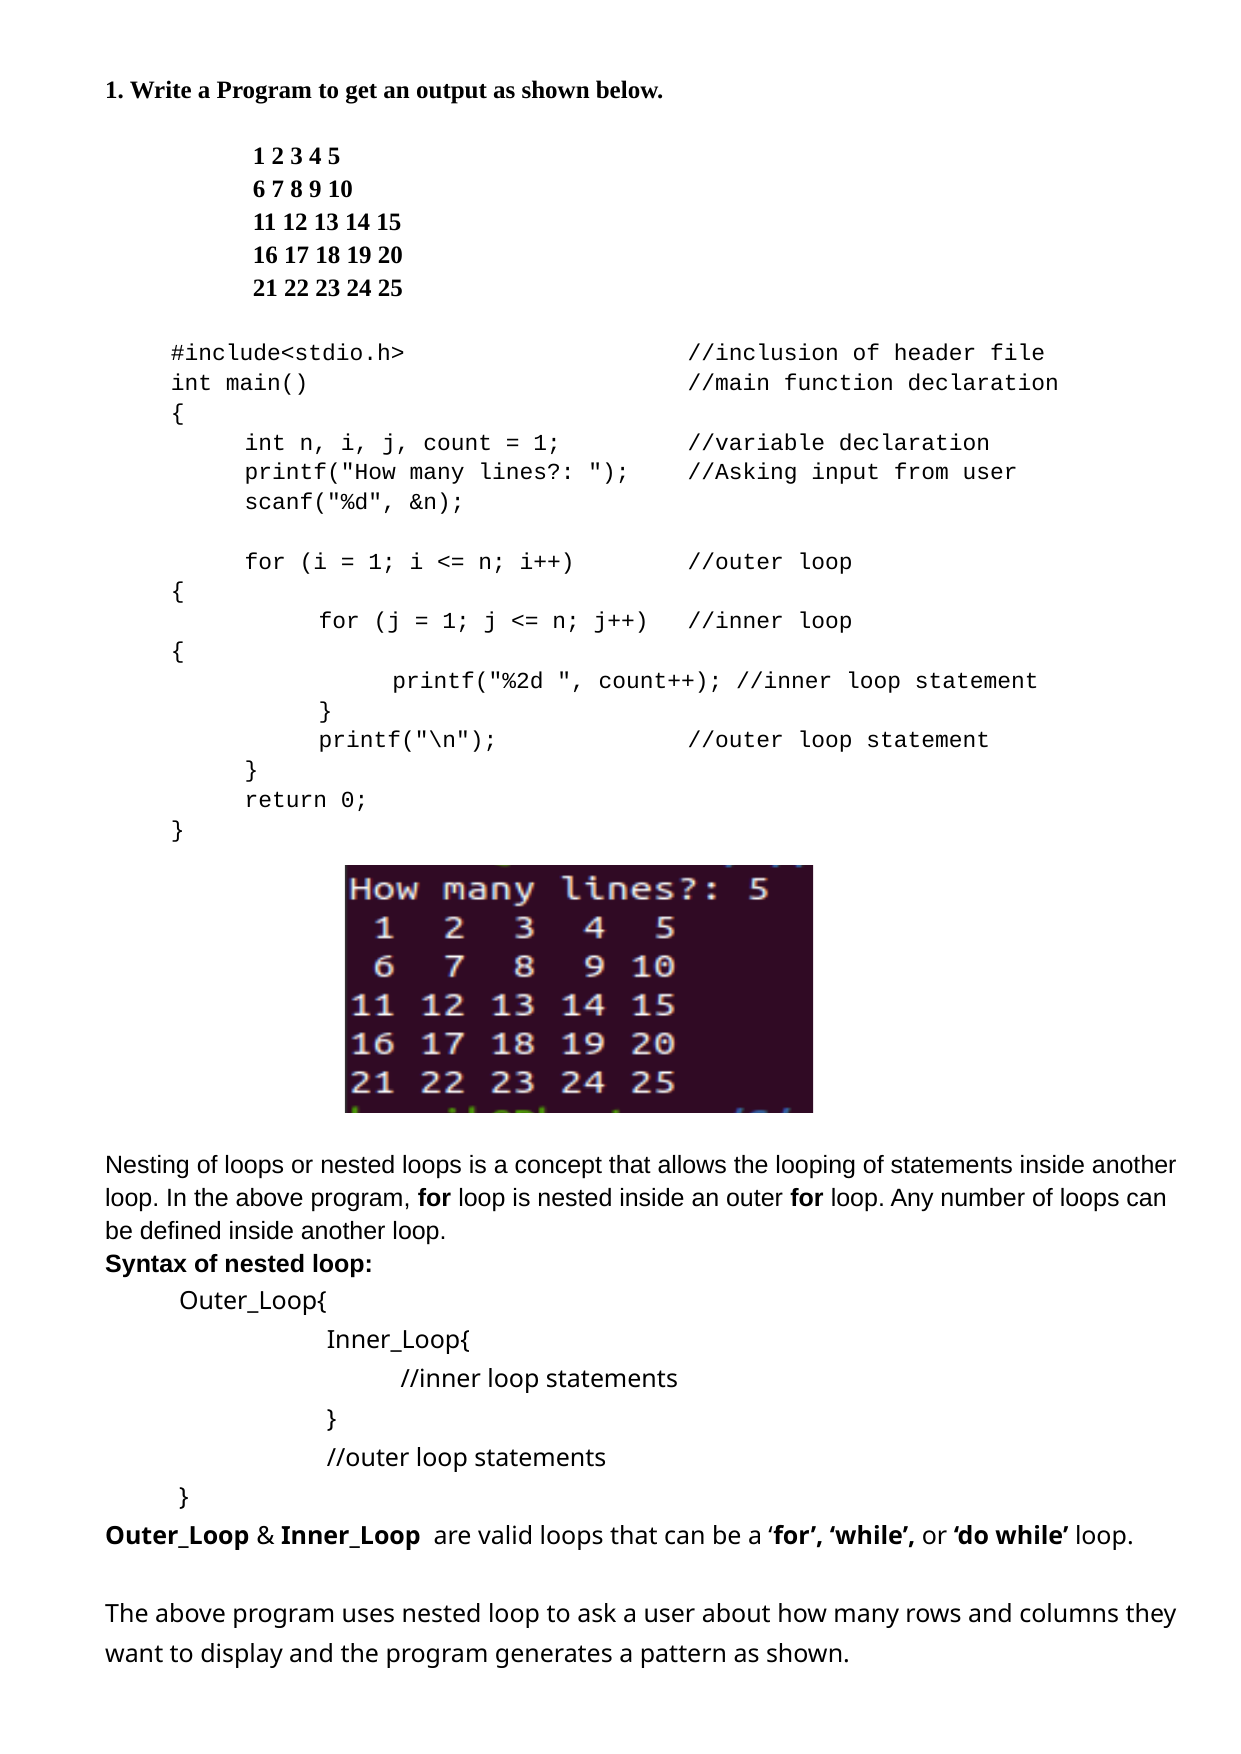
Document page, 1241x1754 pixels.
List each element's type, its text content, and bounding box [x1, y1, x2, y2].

text 6 7 8 9 10 [105, 174, 1195, 203]
text printf("How many lines?: "); //Asking input from user [171, 461, 1195, 487]
text 1. Write a Program to get an output as shown below. [105, 75, 1195, 104]
text Syntax of nested loop: Outer_Loop{ [105, 1249, 1195, 1317]
text 21 22 23 24 25 [105, 273, 1195, 302]
text 1 2 3 4 5 [105, 141, 1195, 170]
text int main() //main function declaration [171, 371, 1195, 397]
text Nesting of loops or nested loops is a concept that allows the looping of statements inside another loop. In the above program, for loop is nested inside an outer for loop. Any number of loops can be defined inside another loop. [105, 1150, 1195, 1245]
text } [105, 1479, 1195, 1513]
text 11 12 13 14 15 [105, 207, 1195, 236]
text { [171, 639, 1195, 665]
text printf("\n"); //outer loop statement [171, 729, 1195, 755]
text } [171, 759, 1195, 784]
text 16 17 18 19 20 [105, 240, 1195, 269]
text Inner_Loop{ [105, 1322, 1195, 1356]
text The above program uses nested loop to ask a user about how many rows and columns they want to display and the program generates a pattern as shown. [105, 1596, 1195, 1669]
text //outer loop statements [105, 1439, 1195, 1473]
text printf("%2d ", count++); //inner loop statement [171, 669, 1195, 695]
text { [171, 401, 1195, 427]
picture [344, 865, 470, 1113]
text } [171, 818, 1195, 844]
text #include<stdio.h> //inclusion of header file [171, 342, 1195, 367]
text //inner loop statements [105, 1361, 1195, 1395]
text } [171, 699, 1195, 725]
text scanf("%d", &n); [171, 491, 1195, 516]
text int n, i, j, count = 1; //variable declaration [171, 431, 1195, 457]
text for (j = 1; j <= n; j++) //inner loop [171, 610, 1195, 636]
text } [105, 1400, 1195, 1434]
text return 0; [171, 788, 1195, 814]
text for (i = 1; i <= n; i++) //outer loop { [171, 550, 1195, 606]
text Outer_Loop & Inner_Loop are valid loops that can be a ‘for’, ‘while’, or ‘do while’ loop. [105, 1518, 1195, 1552]
